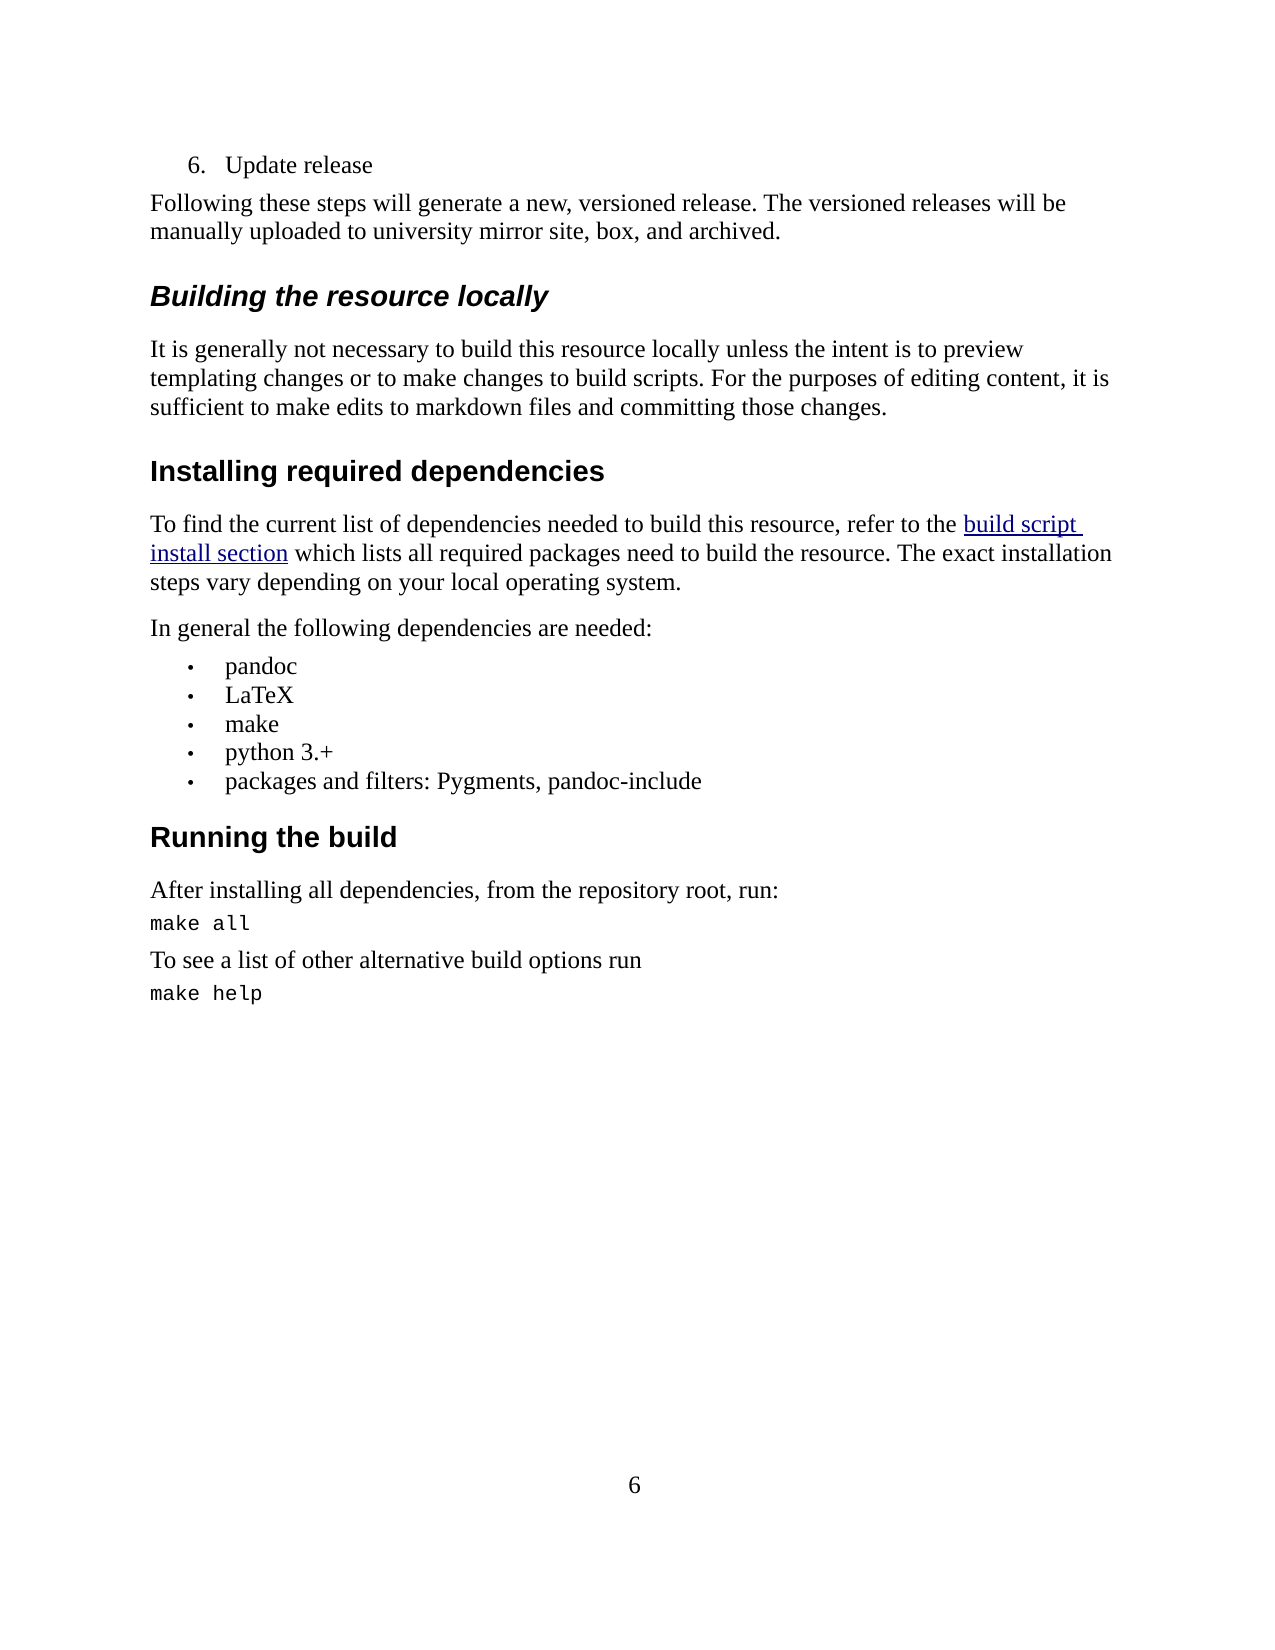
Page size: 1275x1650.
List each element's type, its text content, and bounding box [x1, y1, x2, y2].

text make all [150, 913, 1125, 936]
subtitle Installing required dependencies [150, 454, 1125, 488]
text To find the current list of dependencies needed to build this resource, refer to the build script install section which lists all required packages need to build the resource. The exact installation steps vary depending on your local operating system. [150, 509, 1125, 596]
text Following these steps will generate a new, versioned release. The versioned releases will be manually uploaded to university mirror site, box, and archived. [150, 188, 1125, 245]
text make help [150, 983, 1125, 1007]
list packages and filters: Pygments, pandoc-include [187, 766, 1125, 795]
text To see a list of other alternative build options run [150, 945, 1125, 974]
list pandoc [187, 651, 1125, 680]
list Update release [187, 150, 1125, 179]
text In general the following dependencies are needed: [150, 613, 1125, 642]
list make [187, 709, 1125, 737]
list LaTeX [187, 680, 1125, 709]
subtitle Building the resource locally [150, 279, 1125, 313]
list python 3.+ [187, 737, 1125, 766]
subtitle Running the build [150, 820, 1125, 853]
text It is generally not necessary to build this resource locally unless the intent is to preview templating changes or to make changes to build scripts. For the purposes of editing content, it is sufficient to make edits to markdown files and committing those changes. [150, 334, 1125, 420]
text After installing all dependencies, from the repository root, run: [150, 875, 1125, 904]
